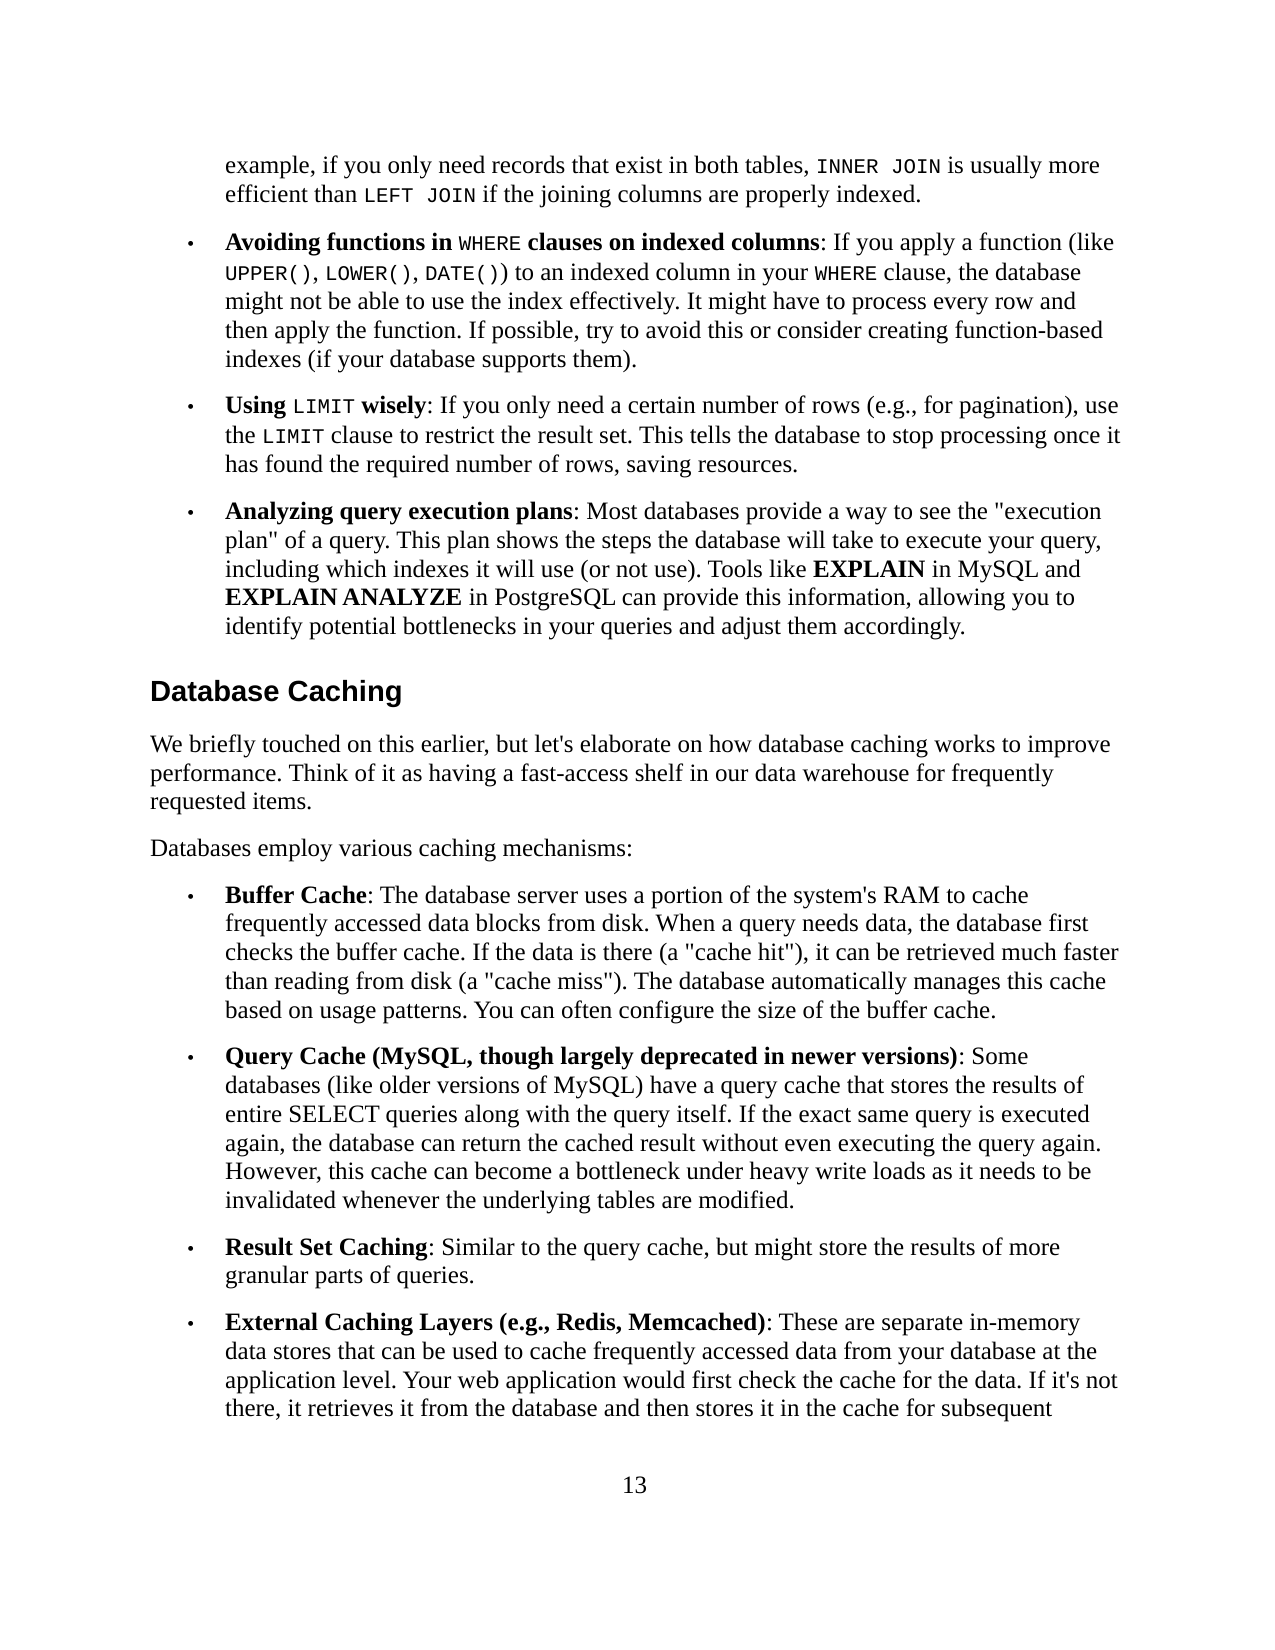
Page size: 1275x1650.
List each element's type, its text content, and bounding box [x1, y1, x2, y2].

list Avoiding functions in WHERE clauses on indexed columns: If you apply a function (like UPPER(), LOWER(), DATE()) to an indexed column in your WHERE clause, the database might not be able to use the index effectively. It might have to process every row and then apply the function. If possible, try to avoid this or consider creating function-based indexes (if your database supports them). [187, 227, 1125, 372]
text Databases employ various caching mechanisms: [150, 833, 1125, 862]
list External Caching Layers (e.g., Redis, Memcached): These are separate in-memory data stores that can be used to cache frequently accessed data from your database at the application level. Your web application would first check the cache for the data. If it's not there, it retrieves it from the database and then stores it in the cache for subsequent [187, 1307, 1125, 1422]
list Query Cache (MySQL, though largely deprecated in newer versions): Some databases (like older versions of MySQL) have a query cache that stores the results of entire SELECT queries along with the query itself. If the exact same query is executed again, the database can return the cached result without even executing the query again. However, this cache can become a bottleneck under heavy write loads as it needs to be invalidated whenever the underlying tables are modified. [187, 1041, 1125, 1214]
list Analyzing query execution plans: Most databases provide a way to see the "execution plan" of a query. This plan shows the steps the database will take to execute your query, including which indexes it will use (or not use). Tools like EXPLAIN in MySQL and EXPLAIN ANALYZE in PostgreSQL can provide this information, allowing you to identify potential bottlenecks in your queries and adjust them accordingly. [187, 496, 1125, 640]
text We briefly touched on this earlier, but let's elaborate on how database caching works to improve performance. Think of it as having a fast-access shelf in our data warehouse for frequently requested items. [150, 729, 1125, 815]
list Buffer Cache: The database server uses a portion of the system's RAM to cache frequently accessed data blocks from disk. When a query needs data, the database first checks the buffer cache. If the data is there (a "cache hit"), it can be retrieved much faster than reading from disk (a "cache miss"). The database automatically manages this cache based on usage patterns. You can often configure the size of the buffer cache. [187, 880, 1125, 1023]
subtitle Database Caching [150, 674, 1125, 707]
list Result Set Caching: Similar to the query cache, but might store the results of more granular parts of queries. [187, 1232, 1125, 1289]
list Using LIMIT wisely: If you only need a certain number of rows (e.g., for pagination), use the LIMIT clause to restrict the result set. This tells the database to stop processing once it has found the required number of rows, saving resources. [187, 390, 1125, 478]
list example, if you only need records that exist in both tables, INNER JOIN is usually more efficient than LEFT JOIN if the joining columns are properly indexed. [187, 150, 1125, 209]
